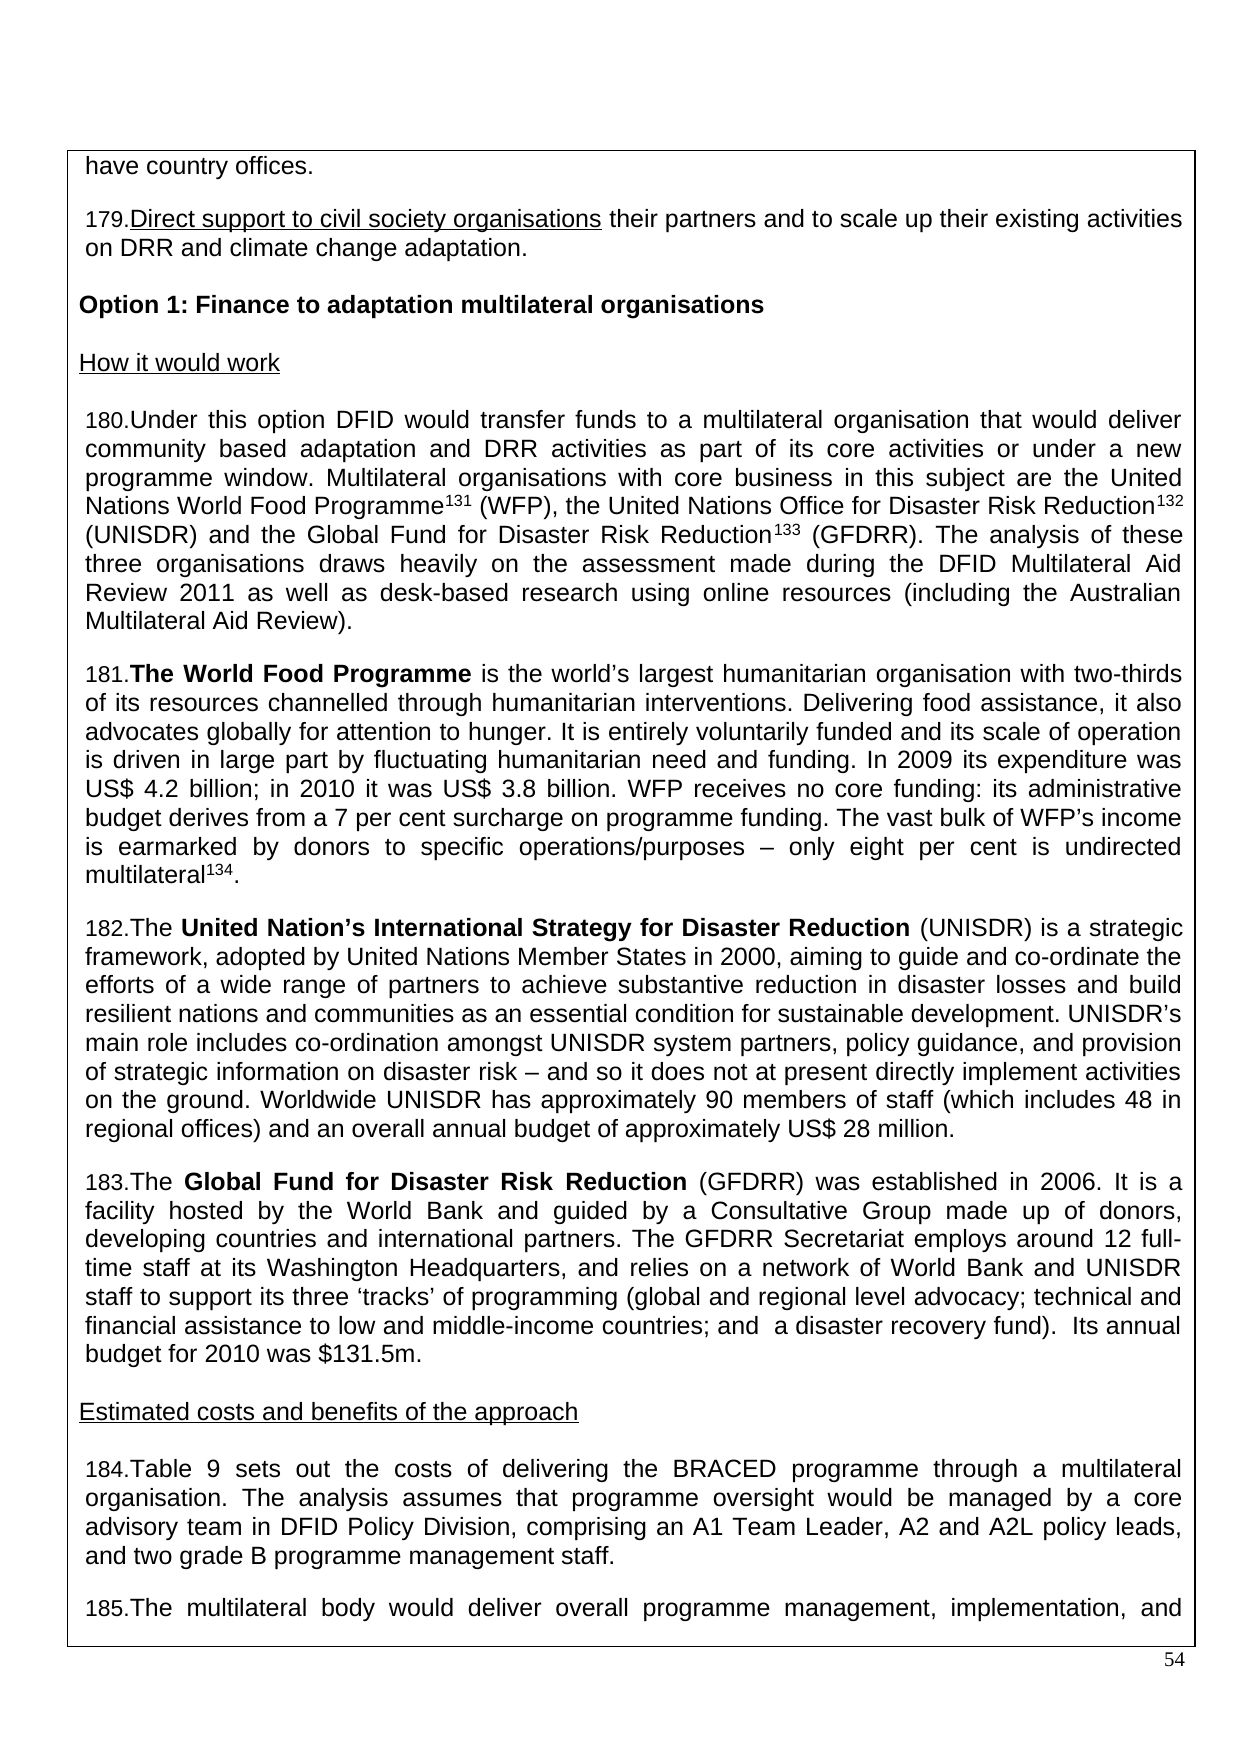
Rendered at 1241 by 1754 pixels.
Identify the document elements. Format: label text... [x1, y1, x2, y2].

table_header B: The case for investing in DRR and adaptation There are two options Table 6: Investment Options Economic appraisal The Strategic Case made the economic case for government intervention to deal with the impacts of increased extreme weather and climate events on communities in developing countries. There are a number of different interventions that can be used to tackle the market and governance failures set out in the Strategic Case. To deliver public goods to communities, governments can provide goods and services such as small-scale buffer infrastructure, local early warning systems, community awareness raising and evacuation planning, crop diversification, and micro-insurance. To help poor and vulnerable groups in society build their resilience to deal with shocks governments can provide goods and services – or they can deliver social protection programmes such as cash transfers; asset transfers; employment guarantees; or social pensions. Governments can also seek to influence the broader patterns of economic development that can build resilience of the economy as a whole to extreme events. Where programmes work in a defined context, the usual approach to the economic appraisal is to present and compare the additional costs and additional benefits of the proposed set of activities, and subject these to sensitivity analyses. However, the BRACED programme proposes to support a range of projects in multiple contexts, many of which have not yet been designed and actual costs and benefits are uncertain. Therefore a comprehensive cost and benefit analysis (CBA) is neither possible nor proportional, and has not been undertaken. Instead the approach used to consider the costs and benefits of BRACED has been to identify the costs and benefits of community based adaptation and DRR from the literature and to provide CBA from comparable projects. This section makes the case for the effectiveness of the programme – the extent to which BRACED outputs will active the planned outcomes. It will also consider the costs and benefits of the counterfactual scenario – no further DFID support to community based adaptation and DRR. Option 1: Fund community based adaptation and DRR There is a substantial and growing body of evidence to suggest that the benefits of climate change adaptation and DRR exceed the costs. At a global level, Parry et al estimate that the mean cost of adaptation measures is $6 trillion. Even though adaptation does not remove all – or even most – of the impacts of climate change, it is clearly worthwhile, with a mean benefit of over $300 trillion, at a mean benefit to cost ratio of about 60 to 1 (Parry et al, 2009). It is more difficult to assess cost benefit ratios at a micro level. As Hallegatte et al (2013) has shown, net-present-value calculations (discounted total benefits minus discounted total costs) break down in the presence of uncertainty about which climate projections will play out in practice. Small changes in the ‘without programme’ climate scenario have a big impact on the expected benefits of the programme being appraised. It is also difficult to quantify the benefits of adaptation and DRR activities. The impacts of climate change can play out over very long time periods, meaning that programme benefits need to be evaluated a long time into the future. What is more, ‘resilience’ is context specific and can mean different things to different communities - is therefore often difficult to place a monetary value on the benefits of interventions that aim to build resilience to climate extremes. This programme will work at the micro level in a range of countries and contexts to scale up responses to climate change that are specific to the risks identified in those communities, and will through components C and D work to strengthen the policy and institutional frameworks to sustain and replicate these interventions. This will be complemented by support to governments to develop macro strategies that build systematic resilience to shocks. As the specific grassroots interventions that this programme will implement are yet to be identified, this section reviews evidence from similar interventions in order to assess the extent to which they offer a positive rate of return. BRACED is also expected in its implementation to provide more details on the costs and benefits of DRR and adaptation interventions. This will include information on unit costs. This is important as the evidence in developing the assessment of VFM of DRR and adaptation interventions. Evidence review Despite the huge number of community-based adaptation programmes under implementation by governments, donors and NGOs; until recently the number of rigorous, experimental, and peer reviewed cost-benefit analyses for those projects was relatively small. Where evidence of benefit to cost ratios does exist, it is largely drawn from ex-post evaluation of projects. Two studies (DFID 2005 and Mechler 2005) reviewed the evidence base for benefit to cost ratios for community based adaptation and DRR in 2005. The DFID study concluded that, “research into the costs of natural disasters and the costs and benefits of DRR measures is not well developed, and much of the evidence is anecdotal. However, a number of bottom-up, or micro-economic assessments, of DRR measures have also been undertaken. These typically examine a proposed package of DRR measures for a specific area. Such studies have identified a wide range of DRR measures with positive benefit-cost ratios. The benefit-cost ratios are obviously heavily dependent upon local circumstances (for example construction cost, efficacy of DRR measure, value of assets and numbers of persons affected), but the studies demonstrate the potential for economically effective DRR measures in developing countries. This evidence strongly suggests that there can be positive economic returns from DRR measures, and that additional development benefits can be realised”. Mechler (2005) reviews the literature on the efficiency and net benefits of preventive disaster management measures in reducing and avoiding disaster impacts. The author finds that large returns to preventive measures have been found in studies appraising the potential benefits before implementation, or evaluating the actual benefits ex-post (a summary of the 11 studies reviewed is provided in the Annex A). Benefits to cost ratios were £2 for every £1 invested or higher. In a subsequent paper, Linnerooth-Bayer and Mechler (2008) updated this analysis and found that in many contexts every Euro invested in risk prevention returns roughly 2 to 4 Euros in terms of avoided or reduced disaster impacts on life, property, economy and environment. A literature review commissioned as part of this appraisal has identified a number of more recent studies - some of them from programmes operating to scale - that have provided stronger evidence of value for money with benefits greatly exceeding costs. These are summarised below, and an evidence rating is provided for each study. A DFID-funded project in Malawi supporting crop diversification, soil and water conservation, and provision of drought-resistant livestock, has yielded positive benefit cost ratios (calculated at a discount rate of 10%) between 24.30 and 37.32 depending on the underlying assumptions (Medium; small scale study but independent and controlled); The Chars Livelihoods Programme in Bangladesh has used community public works, to raise more than 100,000 homesteads on the riverine chars above the 1998 record flood levels. In addition it provides women (55,000 by 2010) with productive assets to reduce income poverty and strengthen further their resilience. A DFID study concluded that the plinths had a benefit to cost ratio of 4.3 to 1 and the assets 7.9 to 1. (Medium evidence). An independent, controlled, longitudinal study in four chars villages confirmed that the improvements made in the livelihoods of flood prone households continued over time. It identified additional qualitative benefits for women from the programme, including greater social inclusion, confidence and empowerment. (Strong evidence, independent and controlled); The DFID-funded Protracted Relief Programme in Zimbabwe has shown that small scale projects (for example conservation farming; seeds, fertilisers and small stock distribution; crop diversification) aimed at increasing food security have led to benefits outweighing costs by between 1.6 and 17.2 times depending on the intervention. The package of interventions resulted in an Internal Rate of Return of 44% (calculated using a discount rate of 12%). (Strong evidence; large scale and programme designed taking account of drought risk); The Risk to Resilience Study Team (2009) reviewed drought- and flood- risk reduction strategies in India, Nepal and Pakistan. The review shows that individual measures have positive BCRs (between 1 and 8.55) and in some cases well above those achieved through other common development investments (Strong evidence); Venton and Venton (2004) looked at two community-based projects in Bihar and Andhra in India, the former vulnerable to floods and the latter to both floods and droughts. The economic analysis shows benefit-cost ratios (BCR) (at 10% discount rate) of 3.76 and 13.38 respectively (Medium evidence; small-scale study). Box 7 reviews the evidence on the specific types of activity likely to be funded by the BRACED programme – these are early warning systems; community based risk reduction; social protection programmes; insurance; natural resource management; and infrastructure. The evidence allows us to conclude that the benefits of adopting a disaster risk reduction approach to build climate resilience exceed the costs in the vast majority of cases. Option 2: No further DFID support to community based adaptation and DRR The costs of not investing in community based adaptation and DRR are potentially very large. The World Bank Economics of Adaptation to Climate Change study estimates that the global costs of adapting to a 2-degree world between 2010 and 2050 to be in the region of $70 billion to $100 billion per year. Box 8: VFM review of activities similar to those in the BRACED programme The costs to HMG and to society that will result from climate extremes if there is no further intervention are threefold. First is the cost of wider investments failing due to extreme climate risk (opportunity costs). The second is the long-term impacts of a changed climate (higher temperatures, changes in total precipitation and rainfall patterns), which are likely to reduce crop yields for farmers unless adaptation measures are implemented, or disruption of other livelihood generating activities. These costs can worsen food security and increase hunger and malnutrition. The third is the actual cost of humanitarian response to extreme climate events when adaptation actions have not been undertaken to support the most vulnerable. On the third of these costs, there is strong evidence to suggest that investment in building the resilience of communities to cope with risk in disaster prone regions is more cost-effective than humanitarian response after the fact. The evidence from a recent DFID paper analysing the economics of early response measures in Kenya and Ethiopia clearly points to three conclusions: Early response is far more cost effective than late humanitarian response. In southern Ethiopia, with a beneficiary population of 2.8m, household level data suggest that early response could save between $662m and $1.3billion in a single event. A perceived risk in responding early is that humanitarian funds will be released incorrectly to situations that turn out not to be a disaster. However, these figures suggest that donors could mistakenly release funds two times in Kenya, and seven times in Ethiopia, before the cost is even equivalent to the cost of humanitarian aid in one event. Given uncertainty, the estimates presented in the paper suggest that while the cost of building resilience is comparatively high, the wider benefits of building resilience can significantly outweigh the costs, leading to the conclusion that investment in resilience is the best value for money. The cost of resilience would have to approach $200 per capita per year for 10 years (almost 50% higher than the figure assumed in this paper) before the modelled costs of resilience begin to approach the cost of humanitarian response. The paper concludes that early response and resilience building measures should be the overwhelming priority response to disasters. The findings in this study fully support an economic imperative for a shift to greater early response and resilience building. Whilst this study only uses a sample of two countries and should not be seen as globally representative, the experience from Kenya and Ethiopia suggests that early action can be very good value for money. Overall, the evidence presented is supportive of community-based adaptation and DRR activities that will encourage resilience building and early responses for disaster risk reduction. The case for investment in BRACED Component C The BRACED theory of change hypothesises that the programme will be achieve a transformational impact on resilience of poor people in vulnerable communities by learning lessons from what approaches work in what context; and using this evidence to influence policy making and development planning. BRACED Component C will generate, synthesise and communicate evidence on which interventions under components A and B work well (and less well). Box 9 looks at whether the benefits of programme component C are likely to outweigh its costs. Box 9: Benefits and Costs of BRACED knowledge and evidence component Climate and Environment Appraisal Table 7 summarises the climate change and environmental categories on whether to invest in DRR and climate change adaptation. The categories are defined as: Category A, high potential risk or high opportunity; B, medium or manageable or medium opportunity; C, low or no risk, or no opportunity; or D, core contribution to a multilateral organisation. Table 7: Climate change and environmental categories As the main objective of BRACED as set out in the strategic case is to build resilience to climate extremes and reduce and prevent disasters occurring the decision to invest in DRR and adaptation will have significant opportunities and benefits (Category A). The logframe has explicit climate change and environment indicators. A decision not to invest would forgo those opportunities and benefits and in the face of a worsening environment represent a significant risk – this option would therefore be category B. An important opportunity of BRACED is to bring together development and humanitarian interventions to address the environmental challenges of climate change, and to develop programmes and projects that meet both humanitarian, development and environment objectives by building resilience to climate extremes. More details on the opportunities BRACED presents and how to enhance these benefits is given in the Climate and Environment Assurance Note attached as Annex B. There are risks that some of the proposed activities and investments under BRACED may lead to maladaptive outcomes. For example some grants may fund include rural infrastructure. There is a risk that the ‘climate-proofing’ of these components may exclusively focus on making them physically able to withstand climate effects. These investments could potentially, for example, provide “incentives” for the most vulnerable to remain in locations that would be unviable in 20-30 years’ time according to current projections. This was an important issue identified by the Foresight Report on Migration and Environmental Change. For the Sahel specifically there is a risk that the resilience inherent in the ‘dis-equilibrium’ nature of the drylands environment is not recognised and externally imposed solutions such as intensive agriculture prove maladaptive. Conversely enhancing traditional livelihood strategies that are resilient to existing climate variability may not be sufficient alone in the face of future climate change, both scenarios would prove maladaptive. The individual projects supported by BRACED will need to work at scale in a truly integrated way, with each other and with the policy and institutional context, to enable consideration of complexities and trade-offs in complex socio-ecological systems to ensure they achieve maximum impact. By working at individual community level there is a risk of displaced environmental risks from one community to another, for example an activity to improve irrigation and water use could have an impact on water users downstream by increasing the amount of water taken out of the river. It could also have negative impacts on the wider ecosystem. This risk is more acute if individual projects don’t work with the national and subnational policy and institutional contexts – ensuring government buy-in at all levels. To address this consideration and mitigation of wider systemic climate and environment risks to the whole region or ecosystem in question will be included as criteria for grant selection. NGOs and NGO alliances will need to demonstrate an understanding of the policy and institutional context and have plans for addressing this. Many of the project level impacts can be avoided or reduced where these are identified and actions taken. However, as the projects that BRACED will support are still to be determined there is no definitive list of risks that can be identified at the outset. It will therefore be important when awarding grants that all proposals are subjected to a climate and environment appraisal. There will be a set of more generic risks, and opportunities, with BRACED on implementing the project and choice of activities. This would include limiting the travel associated with the project and ensuring that low carbon technologies are used, and that any interventions are energy efficient. There will also be an opportunity for BRACED to support climate compatible development approaches that deliver triple wins: adaptation, mitigation and development benefits. The option to fund DRR and adaptation is appraised as category B while there are risks these can be mitigated or avoided. The option not to fund implies continued and increasing climate risks to those communities and so is category B for risks. The option to fund provides significant environment and climate change opportunities and is category A. The option not to fund does not provide opportunities and is category C. More details on the potential risks and negative environmental impacts are given in the Climate and Environment Assurance Note (Annex B). Social and Gender Appraisal BRACED recognises the strong links between poverty, gender and vulnerability to climatic disasters. By focusing on the Sahel BRACED will provide significant funding to countries that are at the bottom of the human development index (HDI) and which suffer from chronic food insecurity. Other countries covered by BRACED will be DFID focus countries including fragile states that are highly prone to disasters. The focus of BRACED is building resilience to disasters. This will require a range of interventions to help people manage the risk of droughts, floods and cyclones. In parallel to these interventions there needs to be a renewed focus on addressing the fundamental causes of vulnerability. Of these, chronic poverty is the underlying driver of vulnerability across the Sahel and many other BRACED countries and is reinforced by huge gender disparities, insecurity and conflict, poor governance and lack of respect for human rights, inadequate health provision and lack of education, particularly for girls. All of these need to be addressed through policies and programmes on wealth creation, empowering women and girls and greater investments in education and health, including reproductive health. These are all important for building resilience and while not the focus of BRACED, nonetheless BRACED-funded projects will need to show how they relate to these wider set of issues and interventions. Furthermore, at a political level establishing good governance and building peace and stability across the Sahel and other fragile environments will be critical for long term resilience to climate disasters. One of the key issues for BRACED will be targeting within the selected countries. In order to do this effectively the selection criteria for potential BRACED-funded programmes will need to give high priority to social dimensions of vulnerability in addition to physical vulnerability. The following will be key requirements for selection: Gender. This needs to include a gendered approach to vulnerability analysis. While there is a consensus that women are more vulnerable to disasters than men, there is a need to understand the particularly vulnerabilities facing women and men in each context. Furthermore, BRACED will consider funding programmes specifically targeting women and girls. This will be critical for the Sahel where gender inequalities are also some of the highest in the world; in the 2011 Gender Inequality Index Chad ranked 145 out of 146, Niger 144 and Mali 143. Multi-dimensional analysis of vulnerability - In addition to gender there are other important social drivers of vulnerability including age and ethnicity which will require an understanding of the multi-dimensions of vulnerability. Social exclusion and marginalisation - In many countries covered by BRACED, including large parts of the Sahel, social exclusion and marginalisation have been major drivers of both conflict and vulnerability. Participatory methodologies - including participatory vulnerability analysis will be critical for both understanding vulnerability and designing effective interventions. BRACED funded projects will need to clearly demonstrate a strong track record and commitment to participatory approaches. Empowerment and accountability - BRACED will expect NGO partners to be involved in policy influencing, political economy analysis and empowering communities and local civil society groups to hold governments and donors to account for their policies and programmes on adaptation and disaster risk reduction. C. Appraisal of Delivery options Economic Appraisal Appraisal Section B shows that investments in community-based adaptation are very likely to have a positive rate of return. It also shows that costs to society and to HMG are likely to be higher in the without-programme scenario) than with the programme - because it is more expensive to respond and recover from extreme climate events than it is to build resilience ex ante. This section looks at a number of ways in which the BRACED programme could deliver its activities. A range of options to support community based adaptation and DRR to build resilience to climate extremes were considered. These were assessed against the following critical success criteria: Table 8: Critical Success Criteria In addition the social and environment appraisals consider the extent which the delivery options perform well in fragile contexts; target women and girls; and ensure that activities are low carbon, climate resilient environmentally sustainable. The list of wider options considered but rejected include: Provision of goods and services by national or local governments in priority countries funded through DFID budget support. This option is not feasible (at least in phase 1 of the programme), as DFID does not have geographical presence in the programme focus countries. DFID does not have existing working relationships with local governments in the programme countries and so the number of new ground staff needed to implement this option is unacceptably high. However this option could be considered under phase 2 of the programme following preparatory work in-country. Delivery through a multilateral climate investment fund such as the Pilot Programme on Climate Resilience or Adaptation Fund. HMG already provides support to multilateral funds elsewhere under the International Climate Fund (to date, £431 million to the PPCR and £10 million to the Adaptation Fund). Working through multilaterals can complement the bilateral programmes that we implement through our country and regional offices. Multilateral programmes enable us to deliver large scale support for adaptation through institutions that are effective, and build progress in key areas that we are unable to bilaterally. A separate Business Case will consider whether the multilateral climate funds are able to absorb and disburse additional finance and the extent to which this offers good value for money. Appraisal of the delivery options The three remaining options to be appraised are: Finance to adaptation multilateral organisations to implement activities on DRR and climate change adaptation either as part of their core activities or within separate facility or trust fund. Organisations with core business in this focus area include WFP, UNISDR, and the GFDRR. Direct provision of DRR and adaptation activities to vulnerable communities in a selection of countries by DFID country offices. NB this option is not possible for the Sahel where DFID does not have country offices. Direct support to civil society organisations their partners and to scale up their existing activities on DRR and climate change adaptation. Option 1: Finance to adaptation multilateral organisations How it would work Under this option DFID would transfer funds to a multilateral organisation that would deliver community based adaptation and DRR activities as part of its core activities or under a new programme window. Multilateral organisations with core business in this subject are the United Nations World Food Programme (WFP), the United Nations Office for Disaster Risk Reduction (UNISDR) and the Global Fund for Disaster Risk Reduction (GFDRR). The analysis of these three organisations draws heavily on the assessment made during the DFID Multilateral Aid Review 2011 as well as desk-based research using online resources (including the Australian Multilateral Aid Review). The World Food Programme is the world’s largest humanitarian organisation with two-thirds of its resources channelled through humanitarian interventions. Delivering food assistance, it also advocates globally for attention to hunger. It is entirely voluntarily funded and its scale of operation is driven in large part by fluctuating humanitarian need and funding. In 2009 its expenditure was US$ 4.2 billion; in 2010 it was US$ 3.8 billion. WFP receives no core funding: its administrative budget derives from a 7 per cent surcharge on programme funding. The vast bulk of WFP’s income is earmarked by donors to specific operations/purposes – only eight per cent is undirected multilateral. The United Nation’s International Strategy for Disaster Reduction (UNISDR) is a strategic framework, adopted by United Nations Member States in 2000, aiming to guide and co-ordinate the efforts of a wide range of partners to achieve substantive reduction in disaster losses and build resilient nations and communities as an essential condition for sustainable development. UNISDR’s main role includes co-ordination amongst UNISDR system partners, policy guidance, and provision of strategic information on disaster risk – and so it does not at present directly implement activities on the ground. Worldwide UNISDR has approximately 90 members of staff (which includes 48 in regional offices) and an overall annual budget of approximately US$ 28 million. The Global Fund for Disaster Risk Reduction (GFDRR) was established in 2006. It is a facility hosted by the World Bank and guided by a Consultative Group made up of donors, developing countries and international partners. The GFDRR Secretariat employs around 12 full-time staff at its Washington Headquarters, and relies on a network of World Bank and UNISDR staff to support its three ‘tracks’ of programming (global and regional level advocacy; technical and financial assistance to low and middle-income countries; and a disaster recovery fund). Its annual budget for 2010 was $131.5m. Estimated costs and benefits of the approach Table 9 sets out the costs of delivering the BRACED programme through a multilateral organisation. The analysis assumes that programme oversight would be managed by a core advisory team in DFID Policy Division, comprising an A1 Team Leader, A2 and A2L policy leads, and two grade B programme management staff. The multilateral body would deliver overall programme management, implementation, and monitoring and evaluation functions. Information on the proportion of the UNISDR and WFP budget that is spent on administrative and management costs was not readily available from Annual Reports (though a breakdown of expenditures by programme activity was provided in both it was not possible to disaggregate programme and management costs). According to the UNISDR Annual Report 2012, 57% of the organisation’s expenditure is on staff costs. This is to be expected from a knowledge-based institution that delivers its outputs through its staff. A World Bank evaluation of the GFDRR found that the administrative costs of the GFDRR Secretariat as a share of total expenditures administered by the Secretariat have declined steadily as the program has grown since 2006. At 11.3 percent in 2012, these are comparable to other technical assistance and investment programs that World Bank Independent Evaluation Group has reviewed. Through negotiation with multilateral organisations, we would aim to reduce this figure to 10% of programme budget to administration and management costs. Table 9: Cost estimates – Option 1 Finance to Adaptation Multilateral Organisation * Assumes one adviser makes 2 international trips per year at £2000 per trip ** FTE estimates based on DFID Unit Costs data Table 10 assesses the potential benefits of this delivery option against the critical success criteria. Table 10: Benefits estimates - Option 1 Finance to Adaptation Multilateral Organisation Scores: 1 = unsatisfactory; 2 = weak; 3 = satisfactory; 4 = strong This option scored poorly against feasibility, organisational effectiveness, and ability to deliver results at scale; however, it has good potential to work with partner governments and to influence wider policy-making. An overall score for the three institutions has been given against each criterion in table 10. This hides differences between the three institutions. Notably, the World Food Programme performs better against the criteria than the other two organisations. A more detailed consideration of the pros and cons of delivering BRACED through WFP is provided in Box 10. On balance we do not believe that it is feasible to deliver BRACED through WFP because the programme scope is beyond the mandate of the organisation. Broader advantages and risks of the approach A broader advantage of the multilateral option (not captured in Table 10) is the potential to leverage in additional finance from other donors. If the BRACED programme were to set up a new window or trust fund within an existing multilateral organisation, other donors and international organisations could be invited to contribute finance to the fund. A strong disadvantage of this option is the limited scope to build capacity and knowledge in DFID. Outsourcing the delivery of BRACED entirely to a third party could mean that the potential for lesson learning on effective management, implementation and delivery of community based adaptation and DRR activities is not maximised. Box 10: WFP as a potential partner for BRACED delivery Option 2: Direct provision of activities by DFID country offices How it would work This would require individual DFID Country Offices to design programmes of support to communities based around a risk assessment of climate impacts in country. Because DFID does not have Country Offices in all of the priority countries identified in the Strategic Case (for instance in the Sahel) this option would require DFID to deploy staff in new locations, based for example in an FCO office. In DFID Country Offices where we do have presence, this option would require new staff resource to design and manage the programmes, where these are additional to any existing programmes. There are no FCO or DFID offices in Mali, Mauritania, Burkina Faso or Chad; but an FCO office is in place in Senegal. DFID offices are based in Sierra Leone (also working with Liberia), Ghana, Nigeria, Sudan and South Sudan. Programme staff could potentially be based in one of these regional offices and implement activities from a distance. Estimated costs and benefits of the approach Table 11 estimates the costs of delivering BRACED directly through DFID offices. The analysis assumes that overall coordination and oversight would be managed by a core team in Policy Division. The Policy Division team would also directly manage the knowledge and evidence sharing programme component through support to results collection, design of strategic evaluations, synthesis of findings, communication and dissemination. Policy Division advisers would be required to travel to the programme countries for annual review and results collection activities. Design and implementation of programme activities would be managed by five Country Office teams (each comprising an A2 and B1D adviser) plus three new implementation teams developing activities in the Sahel; based in neighbouring Country Offices. Country Office staff would require budget for internal and regional travel in order to design, implement and monitor the programme activities. The estimated costs set out in Table 11 (approximately £15 million over four years, or 13% of total programme) are highly conservative. They do not include the costs of setting up new regional offices, or the administrative costs of running those offices. There will also be programme design costs as DFID advisers will need to assess climate risks in the contexts that they are working and design appropriate interventions from scratch. Table 11: Cost estimates – Option 2 Direct provision of activities by DFID country offices ** FTE estimates based on DFID Unit Costs data; overseas posts are assumed to cost £15,000 per annum more than UK posts (this is a conservative estimate based on DFID overseas allowances data and does not include accommodation costs) * 2 advisers make 3 international visits per year at £2000 per visit ** assumes that in each country 2 advisers make 1 visit per quarter at £500 each *** assumes that in each country 2 advisers make 1 visit per quarter at £2000 per trip Table 12 assesses the potential benefits of this delivery option against the critical success criteria. Table 12: Benefits estimates - Option 2 Direct provision of activities by DFID country offices Scores: 1 = unsatisfactory; 2 = weak; 3 = satisfactory; 4 = strong Broader advantages and risks of the approach This delivery option scored poorly against all of the critical success criteria on. In addition, this option limits potential to leverage in finance from other donors. One advantage of in-house delivery not captured in the analysis is the potential to build internal knowledge and capacity. There is strong potential for DFID staff to gain knowledge and experience in effective management, implementation and delivery of the programme activities. There would also be scope to produce original research outputs that draw on the evidence of what works well and less well across the range of programme contexts. Option 3: Direct support to civil society organisations their partners and to scale up their existing activities on DRR and climate change adaptation How it would work This option would provide grants to NGOs and their partners (local government, UN agencies and private sector) to scale up proven technologies and practices at grassroots level. Selected by a set of investment criteria, NGOs and their partners would be required to demonstrate ability to achieve results on the ground, to build local and national capacity, and to build evidence on what works well and less well on adaptation and DRR. In order that the BRACED programme is transformational – i.e. the whole of the programme is more than the sum of a collection of NGO programmes – NGOs would be required to demonstrate how their activities build resilience beyond just the target communities. There would need to be a strong independent research and evidence programme component to draw lessons across the suite of interventions and to influence local and national policy decision making. An evidence paper prepared for this Business Case shows that there is evidence of demand from NGOs to scale up community based adaptation and DRR activities. Consultations with a sample of international NGOs (including Action Aid, CAFOD, CARE International UK, Christian Aid, Concern Worldwide, Oxfam GB, Plan International, Practical Action, Save the Children, Tearfund, Water Aid and World Vision) and DFID regional advisors demonstrated evidence of a strong demand for support in the NGO resilience community for the scale-up of resilience-building initiatives in the Sahel and other DFID priority countries. NGO focal points provided details of current and planned resilience-building initiatives in Burkina Faso, Chad, Mali, Mauritania and Niger as well as Ethiopia, South Sudan, Sudan, Somalia, Kenya, Uganda, Tanzania, Mozambique, Nigeria, Malawi, Zimbabwe, Nepal, Burma, Pakistan, and Bangladesh. Financial, policy and institutional challenges of existing programmes were communicated and potential activities that could potentially be scaled-up through the BRACED programme shared. The evidence paper identified a financial gap of more than £378 million for resilience-building projects and programmes in the focal countries. Some of the above-mentioned partners have funding gaps in programmes or projects that are designed and ready for implementation. Moreover, some NGOs are implementing successful programmes in just one of the programme countries and could scale-up or strengthen activities in other countries, including across the Sahel. At the same time, there are also NGOs that are implementing relevant programmes elsewhere in Africa with learning strong enough to justify replication in countries in the Sahel. Many NGOs lack in-country presence but have a strong network of local partner organisations. Additional funding would likely lead to strengthened capacity among civil society organisations in the more isolated countries and a potential increased involvement of countries in regional programmes. Estimated costs and benefits of the approach The costs of delivery through NGOs would be similar to those for delivery through a multilateral organisation. Programme oversight would be managed by a core advisory team in DFID Policy Division, comprising an A1 Team Leader, A2 and A2L policy leads, and two grade B programme management staff. Overall management, implementation, monitoring and evaluation of programme activities would be delivered by NGOs. The knowledge and evidence component of the programme would be delivered either through a dedicated A2 adviser based in Policy Division, or it could be outsourced to an external supplier (such as a policy research institute, consultancy company or think tank). All NGOs are required to publish their Annual Report (including financial data) on their external websites. It is however quite difficult to determine what proportion of expenditure should be categorised as administrative and what is programme (staff costs for example are usually not disaggregated). Some NGOs do provide a breakdown of expenditure category: Oxfam report that 9% of budget is spent on administrative support and running costs (not inclusive of 7% fundraising costs) Practical Action report that only 1% of their budget is spent on administrative costs, though this does not include 10% of budget expended on ‘consultancy and publishing’ and 12% on ‘fundraising’ Save the Children International report that 8% of all expenditures are for administration (not inclusive of 12% fundraising costs) We assume that through negotiation with multilateral NGOs this delivery option would allocate up to 10% of programme budget to administration and management costs. Table 13: Cost estimates – Option 3 Finance to NGOs and Partners * Assumes one adviser makes 2 international trips per year at £2000 per trip ** FTE estimates based on DFID Unit Costs data Table 14 assesses the potential benefits of this delivery option against the critical success criteria. Table 14: Benefits estimates - Option 3 direct support to civil society organisations Scores: 1 = unsatisfactory; 2 = weak; 3 = satisfactory; 4 = strong Broader advantages and risks of the approach This delivery option scored well against the critical success criteria, but performance of individual NGOs and their partners may be varied. Good performance will be heavily dependent on effective design of the proposal selection criteria – which should strongly reflect critical success criteria examined here. As set out in the DFID Civil Society Portfolio Review, a strong advantage of delivery through civil society organisations is their ability to deliver services in fragile and conflict affected environments such as the Sahel countries. DFID is on target to spend 30% of official Overseas Development Assistance - approximately £3.4 billion - in fragile states by 2015. A recent IDC inquiry found that DFID was right to increase aid to fragile and conflict-affected states, such as Rwanda and Democratic Republic of Congo (DRC), but it must be prepared to suspend or even cancel a programme if a government flouts agreements or refuses to engage in efforts to increase transparency and accountability. Working with civil society is a way of diversifying the delivery of aid on the ground, reducing the risk of having to stop aid completely, as is the case currently in Rwanda. NGOs will have a range of results reporting and evaluation systems in place and the risk in this delivery option is that reporting will be varied in quality. A meta-evaluation produced by DFID 2011 noted weaknesses in planning, measurement and monitoring of results, and evaluation. The 2010 civil society Portfolio Review also highlighted that it was clear through consultation with NGO partners that they felt they had fallen short on a focus on measuring outcomes and struggled to articulate their value added. However, since the publication of the 2010 Portfolio Review there has been a step change in what is expected from partners in terms of conceptualising and planning. Many organisations now undertake beneficiary monitoring; for example CAFOD and Action Aid have participatory approaches at the core of their M&E processes and routinely gather feedback from beneficiaries. To mitigate this risk there will need to be a strong focus during programme design on harmonisation and quality of results monitoring and evaluation. Summary comparison of delivery options and recommendation Table 15 sets out a multi-criteria analysis for the BRACED delivery options based on the analysis provided above. Each option has been allocated a cost “score” from 1 to 3, with 1 being the lowest cost option and 3 being the most expensive option. Since options 1 and 3 are expected to have similar costs, they both score 2. Each option has been allocated a benefits score, which are weighted according to the relative importance of the criteria. Table 15: Multi-criteria analysis – BRACED delivery options * Benefit scores: 1 = unsatisfactory; 2 = weak; 3 = satisfactory; 4 = strong ** Cost scores: The options are ranked from 1 to 3, with 1 being the lowest cost option as 3 being the most expensive option, *** The benefit cost ratio has no cardinal significance but should be considered relative to the other options. Higher benefit cost ratios are associated with good performance. Option 3 (direct support to civil society organisations to scale up their existing activities on DRR and climate change adaptation) is the best performing option. Though it scored the same as option 1 on cost it scored very well against all of the benefits criteria relative to the other options. The benefit-cost ratios presented should not be treated with any cardinal significance here (they do not describe the return from £1 of investment) but they can be used to compare success across options. Option 3 has the highest benefit to cost ratio and so is the recommended option. Delivery options for BRACED Component C BRACED Component C will generate, synthesise and communicate evidence on which interventions under components A and B work well (and less well). Box 9 considered whether the benefits of programme component C are likely to outweigh its costs and concluded that the benefits of those activities are likely to be large relative to the costs. Box 11 considers delivery options for this component of the programme. Box 11: Delivery options for BRACED knowledge and evidence component D. Appraisal of Management options Appraisal Section B showed that investments in community-based adaptation are very likely to have a positive rate of return and that the costs to society and to HMG are likely to be higher in the without-programme scenario (the counterfactual) than with the programme. Section C considered at a number of ways in which the BRACED programme could deliver its activities. Delivery through NGOs is the recommended option. This section considers economy - how to purchase inputs at the best quality and price. What management functions are required? Table 16 outlines the management functions required of the programme. Table 16: BRACED management functions In this section we consider the best way to manage the delivery agent. Management options are given in Table 17. The critical success criteria against which we will assess the benefits of these options are set out in Table 18. As the functions largely concern management of the grants components of BRACED (i.e. A and B), and making links with the knowledge component (C), the estimated costs are given as a proportion of components A and B only (£100m). Table 17: Management Options Table 18: Critical Success Criteria Appraisal of the management options Option 1: Management by NGO consortium How it would work Under this option DFID would invite bids from NGO consortia to manage the implementation of components A and B of the BRACED programme. The evidence review conducted for this Business Case found no evidence of NGO consortia operating at such large scale. Estimated costs and benefits of the approach Table 19: Benefits estimates of management option 1 – NGO consortium Scores: 1 = unsatisfactory; 2 = weak; 3 = satisfactory; 4 = strong Table 20: Cost estimates of management option 1 – NGO consortium Option 2: Management by third party external management agent How it would work Under this option a management agent would be selected following competitive bids to manage the fund. The chosen management agent may be drawn either from the not-for-profit or fully commercial companies or consultancy groups. The DFID South Asia Climate Resilience Alliance (SACRA) Programme is an example of management by a third party management agent from the not-for-profit sector (International Institute for Environment and Development IIED). The Global Poverty Action Fund (GPAF) management solution, discussed in Box 14 under option 5 below, is another example of using an external manager. Box 12 Estimated costs and benefits of the approach Table 21: Benefit estimates of management option 2 – third party external agent Scores: 1 = unsatisfactory; 2 = weak; 3 = satisfactory; 4 = strong Table 22: Cost estimates of management option 2 –third party external agent Option 3: Management by international organisation How it would work Under this option, an international organisation such as GFDRR, UNISDR or WFP would be invited to manage grants to NGOs and partners. Any DFID contribution to this would probably take the form of a Trust Fund. An example of an international agency as Fund Administrator is the DFID Adaptation for Smallholder Agriculture Programme (ASAP), managed by IFAD. Box 13 Estimated costs and benefits of the approach Table 23: Benefits estimates of management option 3 – international organisation Scores: 1 = unsatisfactory; 2 = weak; 3 = satisfactory; 4 = strong Table 24: Cost estimates of management option 3 – international organisation Option 4: Management in-house How it would work Under this option DFID would recruit a new project management unit. Due mainly to manpower constraints, DFID has been reducing its direct management activities in recent years and it would require very strong evidence in order to adopt this approach for BRACED. Estimated costs and benefits of the approach Table 25: Benefits estimates of management option 4 – in house Scores: 1 = unsatisfactory; 2 = weak; 3 = satisfactory; 4 = strong Table 26: Cost estimates of management option 4 – in house Option 5: Hybrid management option How it would work Under this option the strategic oversight management functions identified in table 19 would be implemented in house by DFID advisers, whilst the fund administrative function would be contracted to an external management agent (as per option 2). The DFID Global Poverty Action Fund (GPAF) programme combines strong DFID oversight, an independent advisory panel, day-to-day management by an external agent, and specific functions (monitoring and evaluation and due diligence) delegated to two further external agents. Table 27: Benefits estimates of management option 5 – hybrid option Scores: 1 = unsatisfactory; 2 = weak; 3 = satisfactory; 4 = strong Table 28: Cost estimates of management option 4 – hybrid option Summary comparison of management options and recommendation Table 29 sets out a multi-criteria analysis for the BRACED management options based on the analysis provided above. Each option has been allocated a cost “score” from 1 to 5, with 1 being the lowest cost option and 5 being the most expensive option. Since options 2 and 5 are expected to have similar costs, they both score 3. Each option has been allocated a benefits score, which are weighted according to the relative importance of the criteria. Option 5 (strategic oversight by DFID plus fund administration by and external management agent) is the best performing option. Though it scored the same as option 2 on cost it scored very well against all of the benefits criteria relative to the other options. The benefit-cost ratios presented should not be treated with any cardinal significance here (they do not describe the return from £1 of investment) but they can be used to compare success across options. Option 5 has the highest benefit to cost ratio and so is the recommended option. Table 29: Multi-criteria analysis – BRACED management options * Benefit scores: 1 = unsatisfactory; 2 = weak; 3 = satisfactory; 4 = strong ** Cost scores: The options are ranked from 1 to 5, with 1 being the lowest cost option as 5 being the most expensive option. *** The benefit cost ratio has no cardinal significance but should be considered relative to the other options. Higher benefit cost ratios are associated with good performance. E. Summary of appraisal recommendations In line with the “3 E’s Framework” as set out in DFID’s Approach to Value for Money, this appraisal considered three questions and associated sets of options. Appraisal section B concluded that the benefits of investing in DRR and community based adaptation will outweigh the costs. It also showed that the costs of early actions to build resilience are much lower than those associated with ex-ante responses. Appraisal section C considered delivery options for BRACED. The recommendation is delivery through an NGO led consortia for programmes A and B, and delivery by an independent agency for component C Appraisal section D considered VFM of different management arrangements for the BRACED programme. The recommendation is that strategic oversight functions be carried out in-house by a dedicated advisory team in DFID, with fund administration functions contracted out to a third party management agent. The recommendations from the appraisal case are summarised in figure 3. Figure 3: Structure of the BRACED programme based on appraisal case recommendations [68, 151, 1194, 1646]
